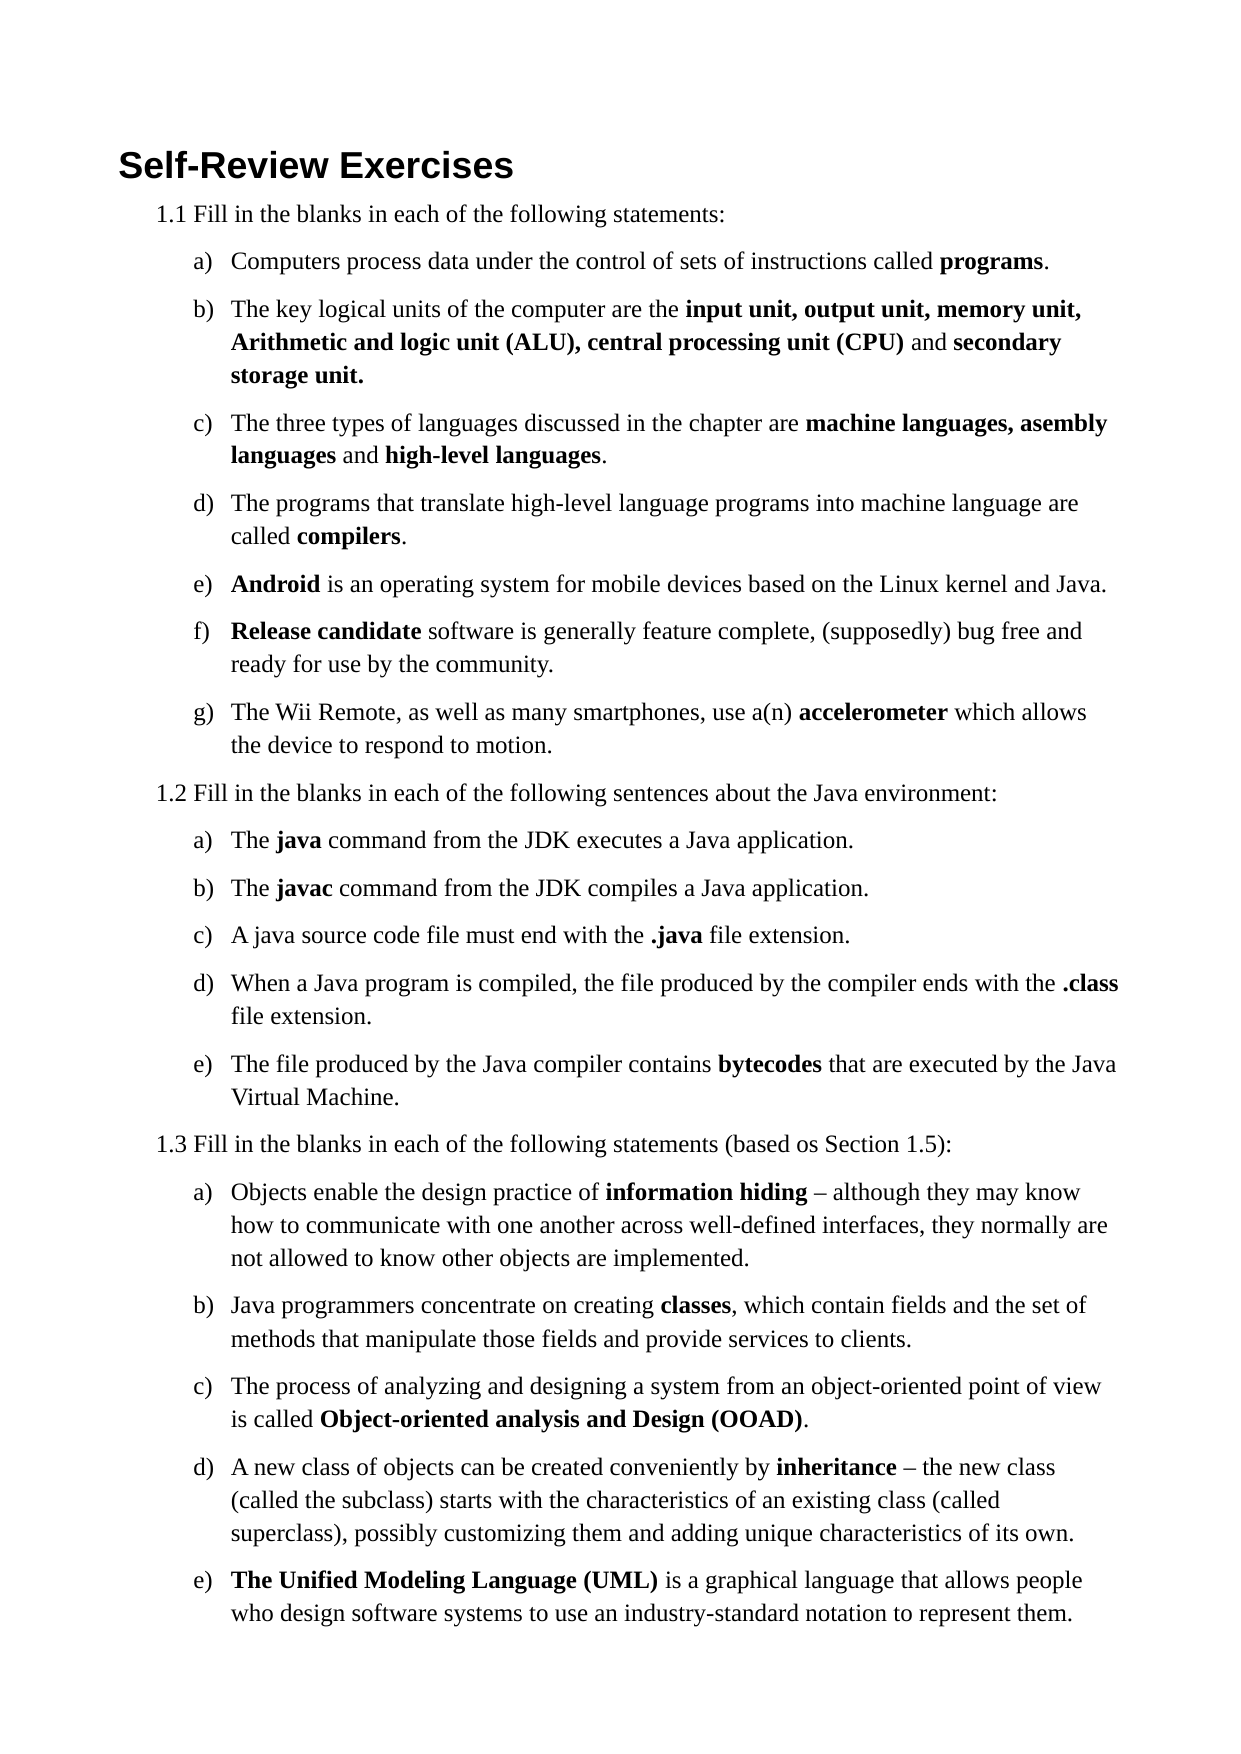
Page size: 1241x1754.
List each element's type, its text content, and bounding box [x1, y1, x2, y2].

subtitle Self-Review Exercises [118, 143, 1122, 186]
list The programs that translate high-level language programs into machine language are called compilers. [193, 488, 1122, 550]
list Objects enable the design practice of information hiding – although they may know how to communicate with one another across well-defined interfaces, they normally are not allowed to know other objects are implemented. [193, 1177, 1122, 1272]
list The process of analyzing and designing a system from an object-oriented point of view is called Object-oriented analysis and Design (OOAD). [193, 1371, 1122, 1433]
list Release candidate software is generally feature complete, (supposedly) bug free and ready for use by the community. [193, 616, 1122, 678]
list The javac command from the JDK compiles a Java application. [193, 873, 1122, 902]
list The key logical units of the computer are the input unit, output unit, memory unit, Arithmetic and logic unit (ALU), central processing unit (CPU) and secondary storage unit. [193, 294, 1122, 389]
list The Unified Modeling Language (UML) is a graphical language that allows people who design software systems to use an industry-standard notation to represent them. [193, 1566, 1122, 1627]
list A new class of objects can be created conveniently by inheritance – the new class (called the subclass) starts with the characteristics of an existing class (called superclass), possibly customizing them and adding unique characteristics of its own. [193, 1452, 1122, 1547]
list Fill in the blanks in each of the following sentences about the Java environment: [156, 778, 1122, 806]
list Fill in the blanks in each of the following statements (based os Section 1.5): [156, 1129, 1122, 1158]
list A java source code file must end with the .java file extension. [193, 921, 1122, 949]
list The java command from the JDK executes a Java application. [193, 825, 1122, 854]
list Fill in the blanks in each of the following statements: [156, 199, 1122, 227]
list When a Java program is compiled, the file produced by the compiler ends with the .class file extension. [193, 968, 1122, 1030]
list Android is an operating system for mobile devices based on the Linux kernel and Java. [193, 569, 1122, 598]
list The Wii Remote, as well as many smartphones, use a(n) accelerometer which allows the device to respond to motion. [193, 697, 1122, 759]
list Computers process data under the control of sets of instructions called programs. [193, 246, 1122, 275]
list The file produced by the Java compiler contains bytecodes that are executed by the Java Virtual Machine. [193, 1049, 1122, 1111]
list The three types of languages discussed in the chapter are machine languages, asembly languages and high-level languages. [193, 408, 1122, 469]
list Java programmers concentrate on creating classes, which contain fields and the set of methods that manipulate those fields and provide services to clients. [193, 1291, 1122, 1352]
